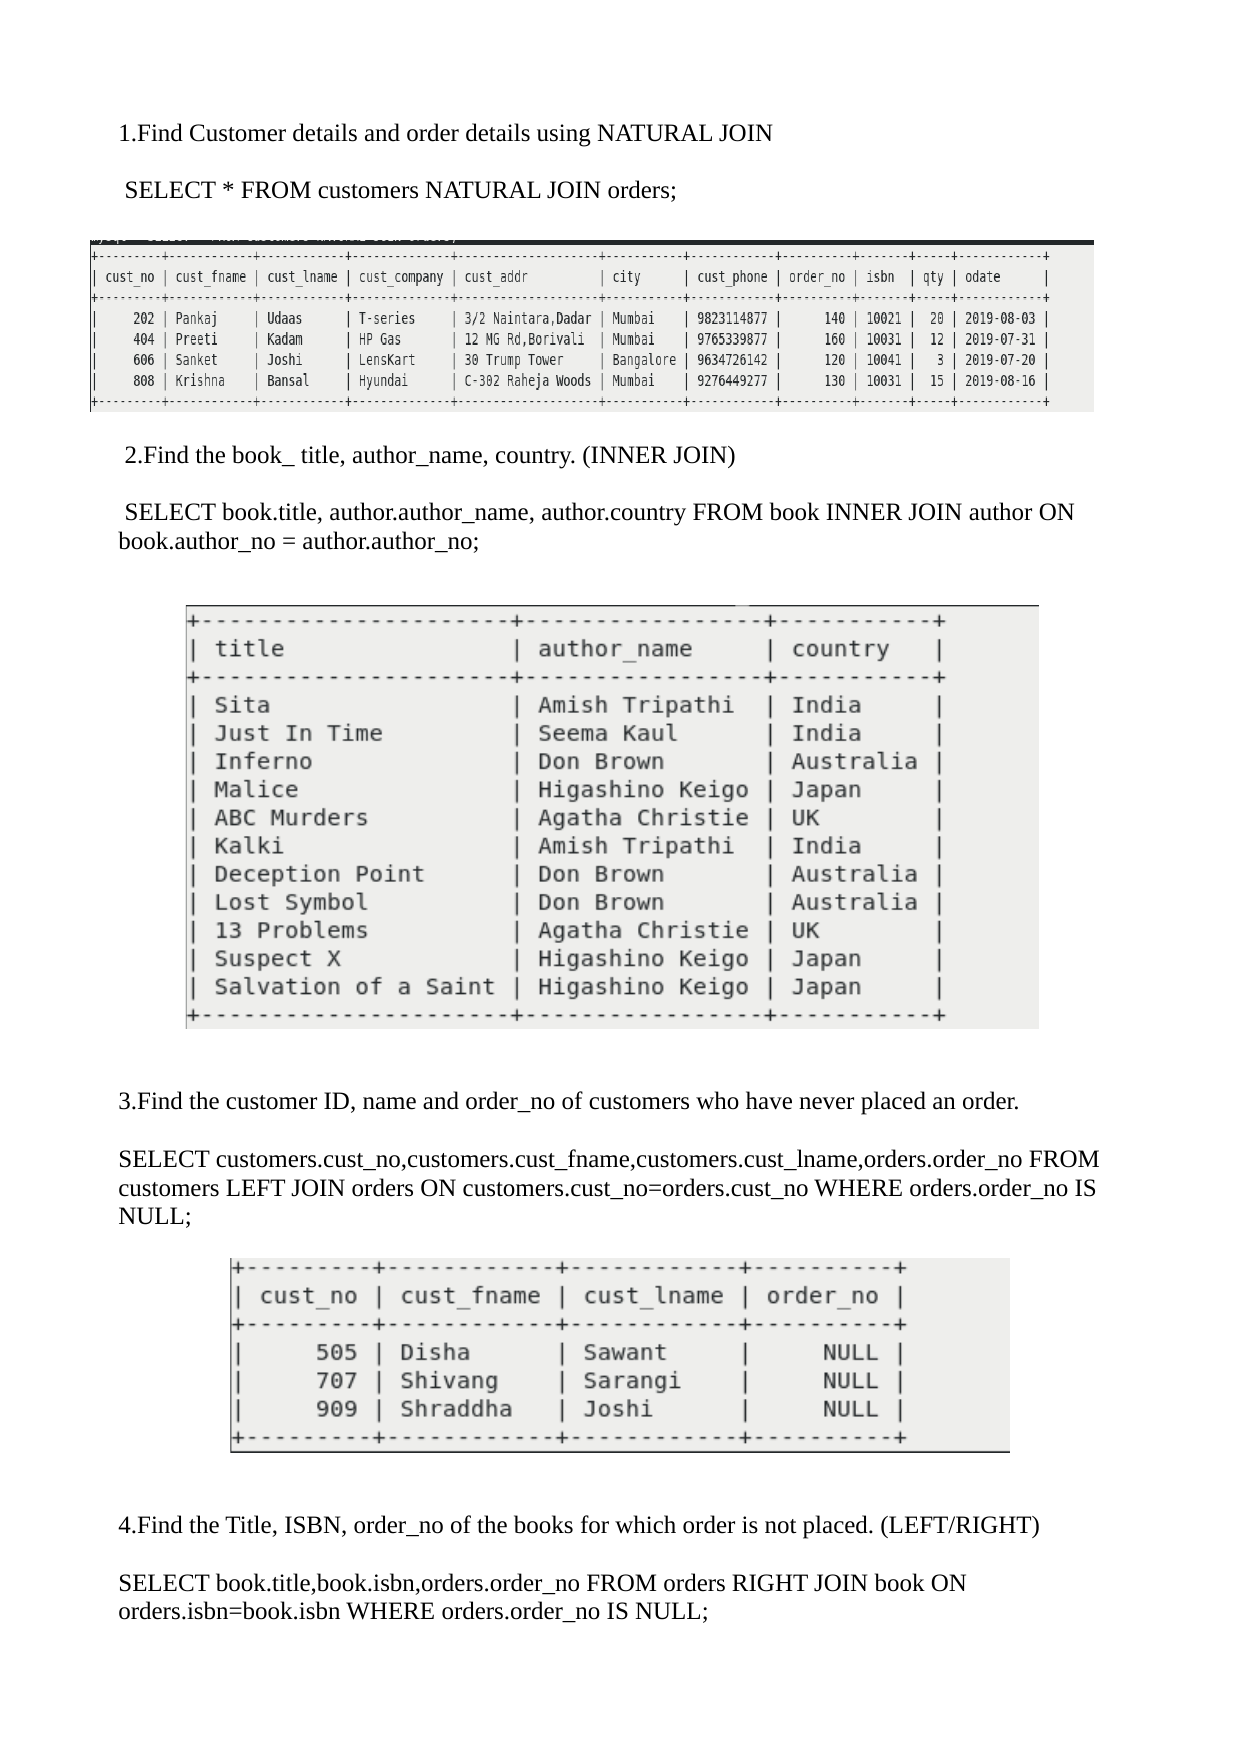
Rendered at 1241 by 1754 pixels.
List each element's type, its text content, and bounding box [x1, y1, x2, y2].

text 3.Find the customer ID, name and order_no of customers who have never placed an order. [118, 1086, 1122, 1115]
picture [90, 240, 1094, 412]
text 2.Find the book_ title, author_name, country. (INNER JOIN) [118, 440, 1122, 469]
text SELECT book.title,book.isbn,orders.order_no FROM orders RIGHT JOIN book ON orders.isbn=book.isbn WHERE orders.order_no IS NULL; [118, 1568, 1122, 1625]
picture [230, 1258, 1010, 1453]
text SELECT book.title, author.author_name, author.country FROM book INNER JOIN author ON book.author_no = author.author_no; [118, 497, 1122, 555]
picture [185, 605, 1039, 1029]
text SELECT customers.cust_no,customers.cust_fname,customers.cust_lname,orders.order_no FROM customers LEFT JOIN orders ON customers.cust_no=orders.cust_no WHERE orders.order_no IS NULL; [118, 1144, 1122, 1230]
text SELECT * FROM customers NATURAL JOIN orders; [118, 176, 1122, 204]
text 4.Find the Title, ISBN, order_no of the books for which order is not placed. (LEFT/RIGHT) [118, 1510, 1122, 1539]
text 1.Find Customer details and order details using NATURAL JOIN [118, 118, 1122, 147]
